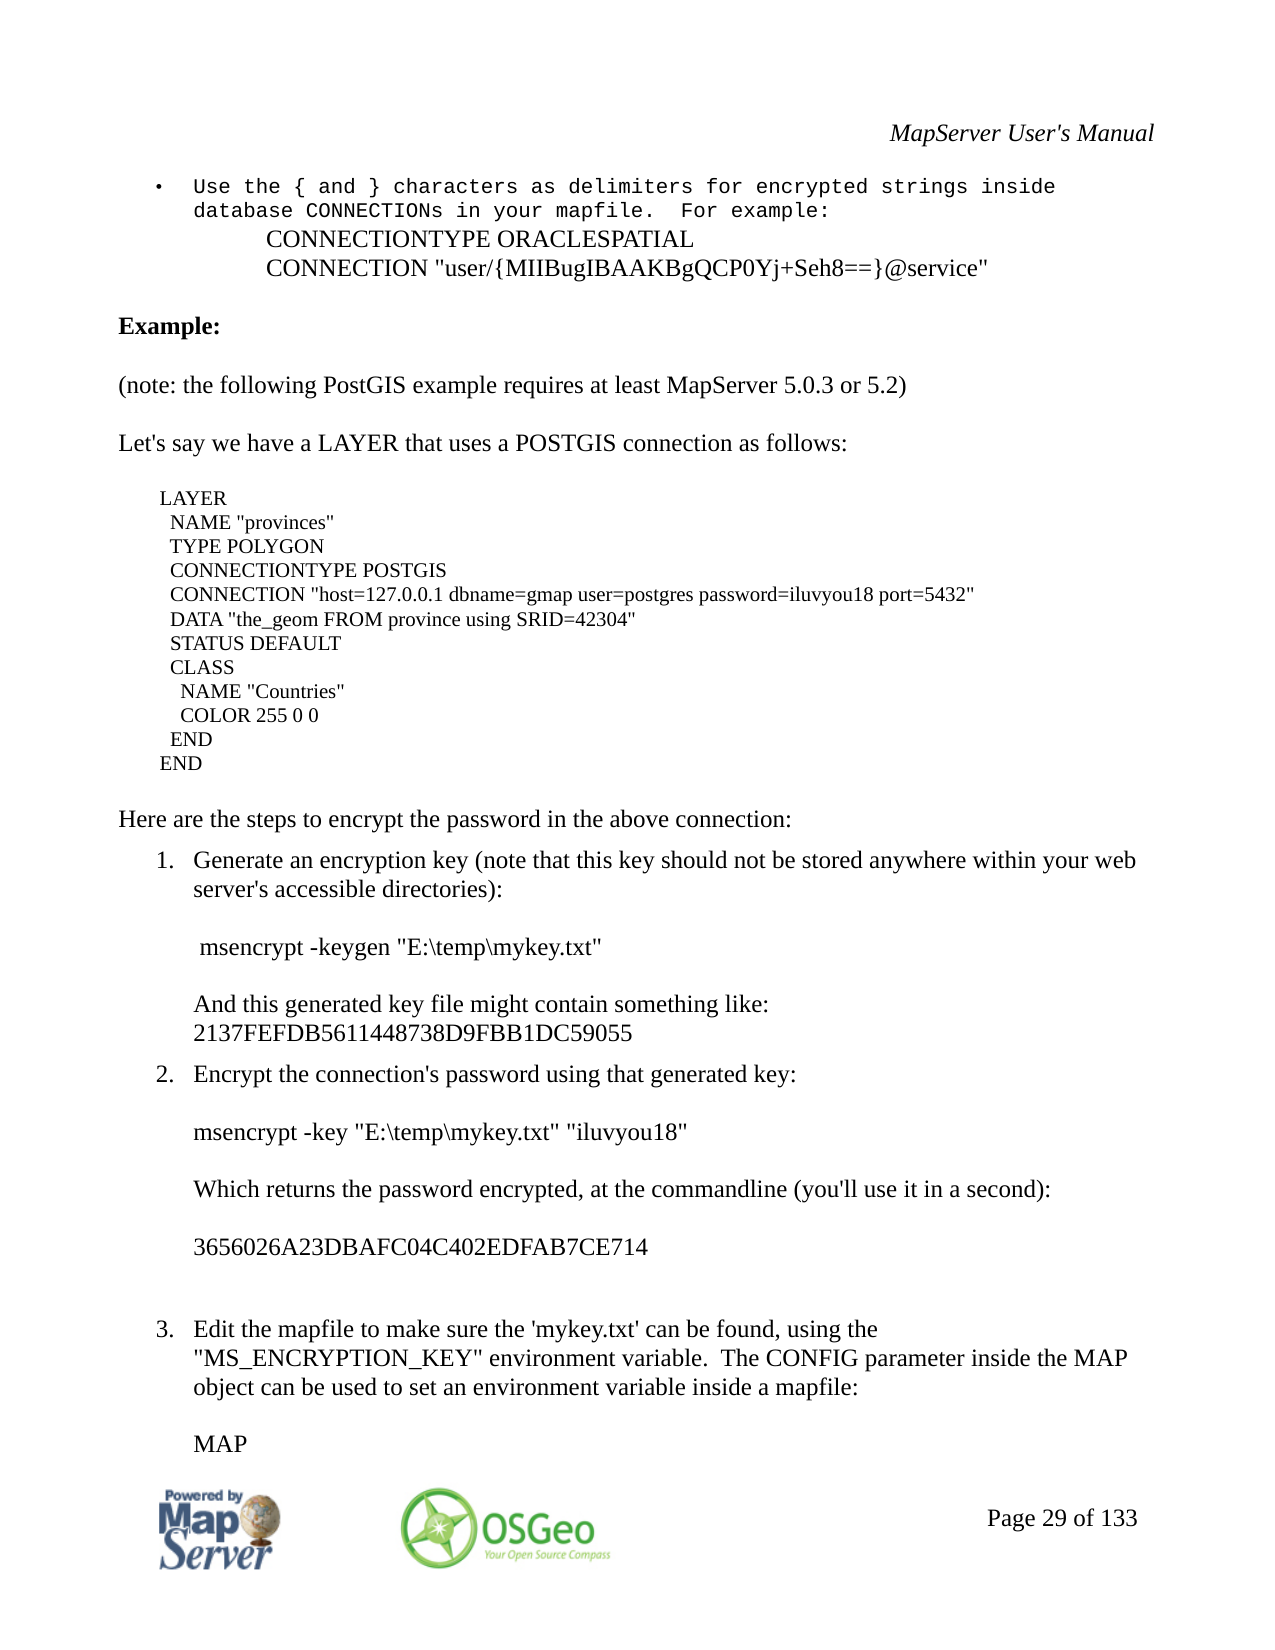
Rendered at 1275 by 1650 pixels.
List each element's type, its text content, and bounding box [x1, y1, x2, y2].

list LAYER NAME "provinces" TYPE POLYGON CONNECTIONTYPE POSTGIS CONNECTION "host=127.0.0.1 dbname=gmap user=postgres password=iluvyou18 port=5432" DATA "the_geom FROM province using SRID=42304" STATUS DEFAULT CLASS NAME "Countries" COLOR 255 0 0 END END [118, 409, 1157, 698]
text Example: [118, 234, 1157, 263]
text Here are the steps to encrypt the password in the above connection: [118, 727, 1157, 756]
list Edit the mapfile to make sure the 'mykey.txt' can be found, using the "MS_ENCRYPTION_KEY" environment variable. The CONFIG parameter inside the MAP object can be used to set an environment variable inside a mapfile: MAP ... CONFIG "MS_ENCRYPTION_KEY" "E:/temp/mykey.txt" ... END #mapfile [156, 1237, 1157, 1467]
picture [377, 1473, 624, 1589]
list Use the { and } characters as delimiters for encrypted strings inside database CONNECTIONs in your mapfile. For example: CONNECTIONTYPE ORACLESPATIAL CONNECTION "user/{MIIBugIBAAKBgQCP0Yj+Seh8==}@service" [156, 176, 1157, 205]
text Let's say we have a LAYER that uses a POSTGIS connection as follows: [118, 351, 1157, 380]
list Encrypt the connection's password using that generated key: msencrypt -key "E:\temp\mykey.txt" "iluvyou18" Which returns the password encrypted, at the commandline (you'll use it in a second): 3656026A23DBAFC04C402EDFAB7CE714 [156, 982, 1157, 1184]
text (note: the following PostGIS example requires at least MapServer 5.0.3 or 5.2) [118, 293, 1157, 322]
list Generate an encryption key (note that this key should not be stored anywhere within your web server's accessible directories): msencrypt -keygen "E:\temp\mykey.txt" And this generated key file might contain something like: 2137FEFDB5611448738D9FBB1DC59055 [156, 769, 1157, 970]
picture [158, 1489, 283, 1571]
